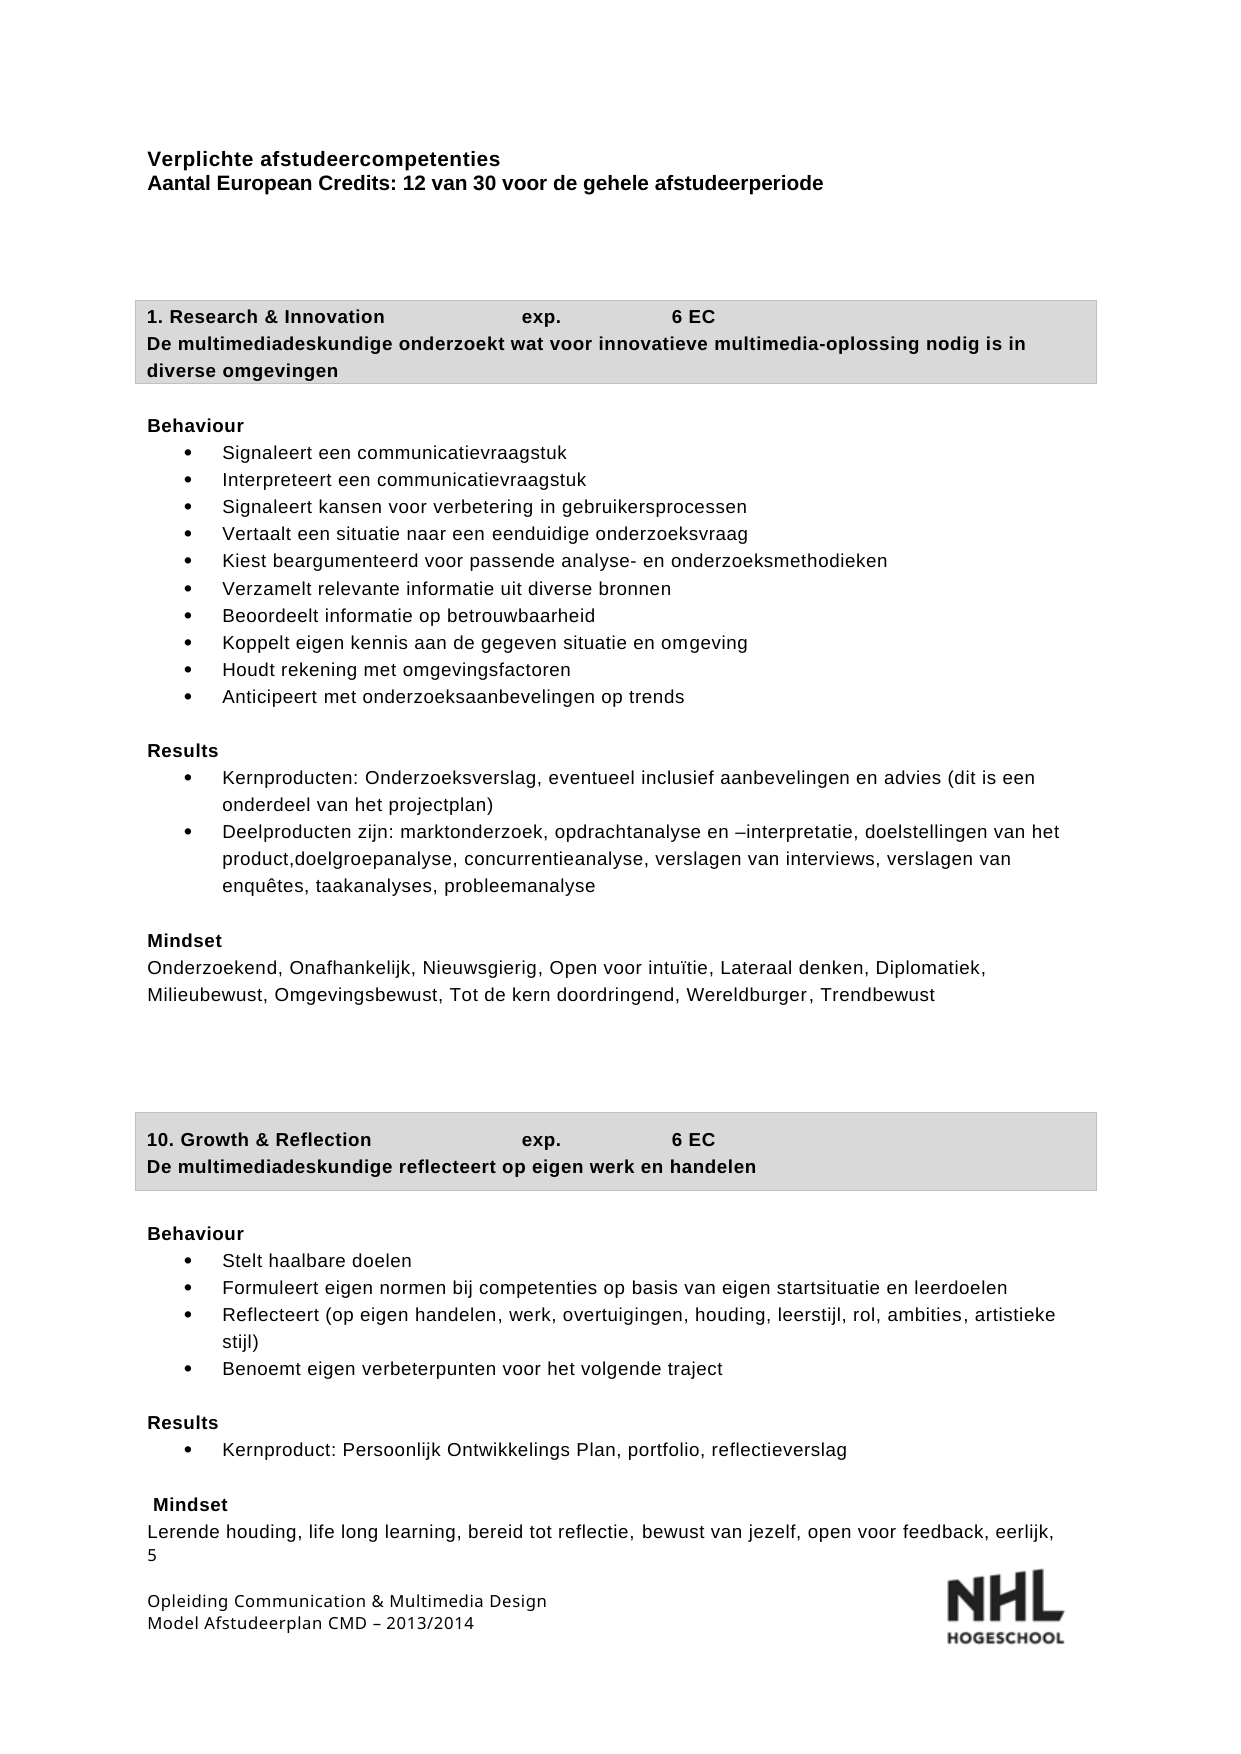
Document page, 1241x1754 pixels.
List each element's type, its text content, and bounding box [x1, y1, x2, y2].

list Stelt haalbare doelen [184, 1246, 1093, 1273]
text Aantal European Credits: 12 van 30 voor de gehele afstudeerperiode [147, 171, 1093, 195]
text Behaviour [147, 1218, 1093, 1246]
list Benoemt eigen verbeterpunten voor het volgende traject [184, 1354, 1093, 1381]
list Kernproduct: Persoonlijk Ontwikkelings Plan, portfolio, reflectieverslag [184, 1435, 1093, 1462]
list Beoordeelt informatie op betrouwbaarheid [184, 600, 1093, 627]
list Signaleert een communicatievraagstuk [184, 438, 1093, 465]
picture [943, 1564, 1067, 1647]
list Verzamelt relevante informatie uit diverse bronnen [184, 573, 1093, 600]
table_header 10. Growth & Reflection exp. 6 EC De multimediadeskundige reflecteert op eigen werk en handelen [136, 1113, 1096, 1190]
text Lerende houding, life long learning, bereid tot reflectie, bewust van jezelf, open voor feedback, eerlijk, [147, 1516, 1093, 1543]
table_header 1. Research & Innovation exp. 6 EC De multimediadeskundige onderzoekt wat voor innovatieve multimedia-oplossing nodig is in diverse omgevingen [136, 301, 1096, 383]
list Signaleert kansen voor verbetering in gebruikersprocessen [184, 492, 1093, 519]
text Results [147, 1408, 1093, 1435]
list Interpreteert een communicatievraagstuk [184, 465, 1093, 492]
list Deelproducten zijn: marktonderzoek, opdrachtanalyse en –interpretatie, doelstellingen van het product,doelgroepanalyse, concurrentieanalyse, verslagen van interviews, verslagen van enquêtes, taakanalyses, probleemanalyse [184, 817, 1093, 898]
list Kernproducten: Onderzoeksverslag, eventueel inclusief aanbevelingen en advies (dit is een onderdeel van het projectplan) [184, 763, 1093, 817]
text Onderzoekend, Onafhankelijk, Nieuwsgierig, Open voor intuïtie, Lateraal denken, Diplomatiek, Milieubewust, Omgevingsbewust, Tot de kern doordringend, Wereldburger, Trendbewust [147, 952, 1093, 1007]
list Formuleert eigen normen bij competenties op basis van eigen startsituatie en leerdoelen [184, 1273, 1093, 1300]
list Reflecteert (op eigen handelen, werk, overtuigingen, houding, leerstijl, rol, ambities, artistieke stijl) [184, 1300, 1093, 1354]
text Verplichte afstudeercompetenties [147, 147, 1093, 171]
list Houdt rekening met omgevingsfactoren [184, 654, 1093, 682]
text Results [147, 736, 1093, 763]
list Kiest beargumenteerd voor passende analyse- en onderzoeksmethodieken [184, 546, 1093, 573]
list Vertaalt een situatie naar een eenduidige onderzoeksvraag [184, 519, 1093, 546]
text Behaviour [147, 411, 1093, 438]
list Anticipeert met onderzoeksaanbevelingen op trends [184, 682, 1093, 709]
list Koppelt eigen kennis aan de gegeven situatie en omgeving [184, 627, 1093, 654]
text Mindset [147, 1489, 1093, 1516]
text Mindset [147, 925, 1093, 952]
